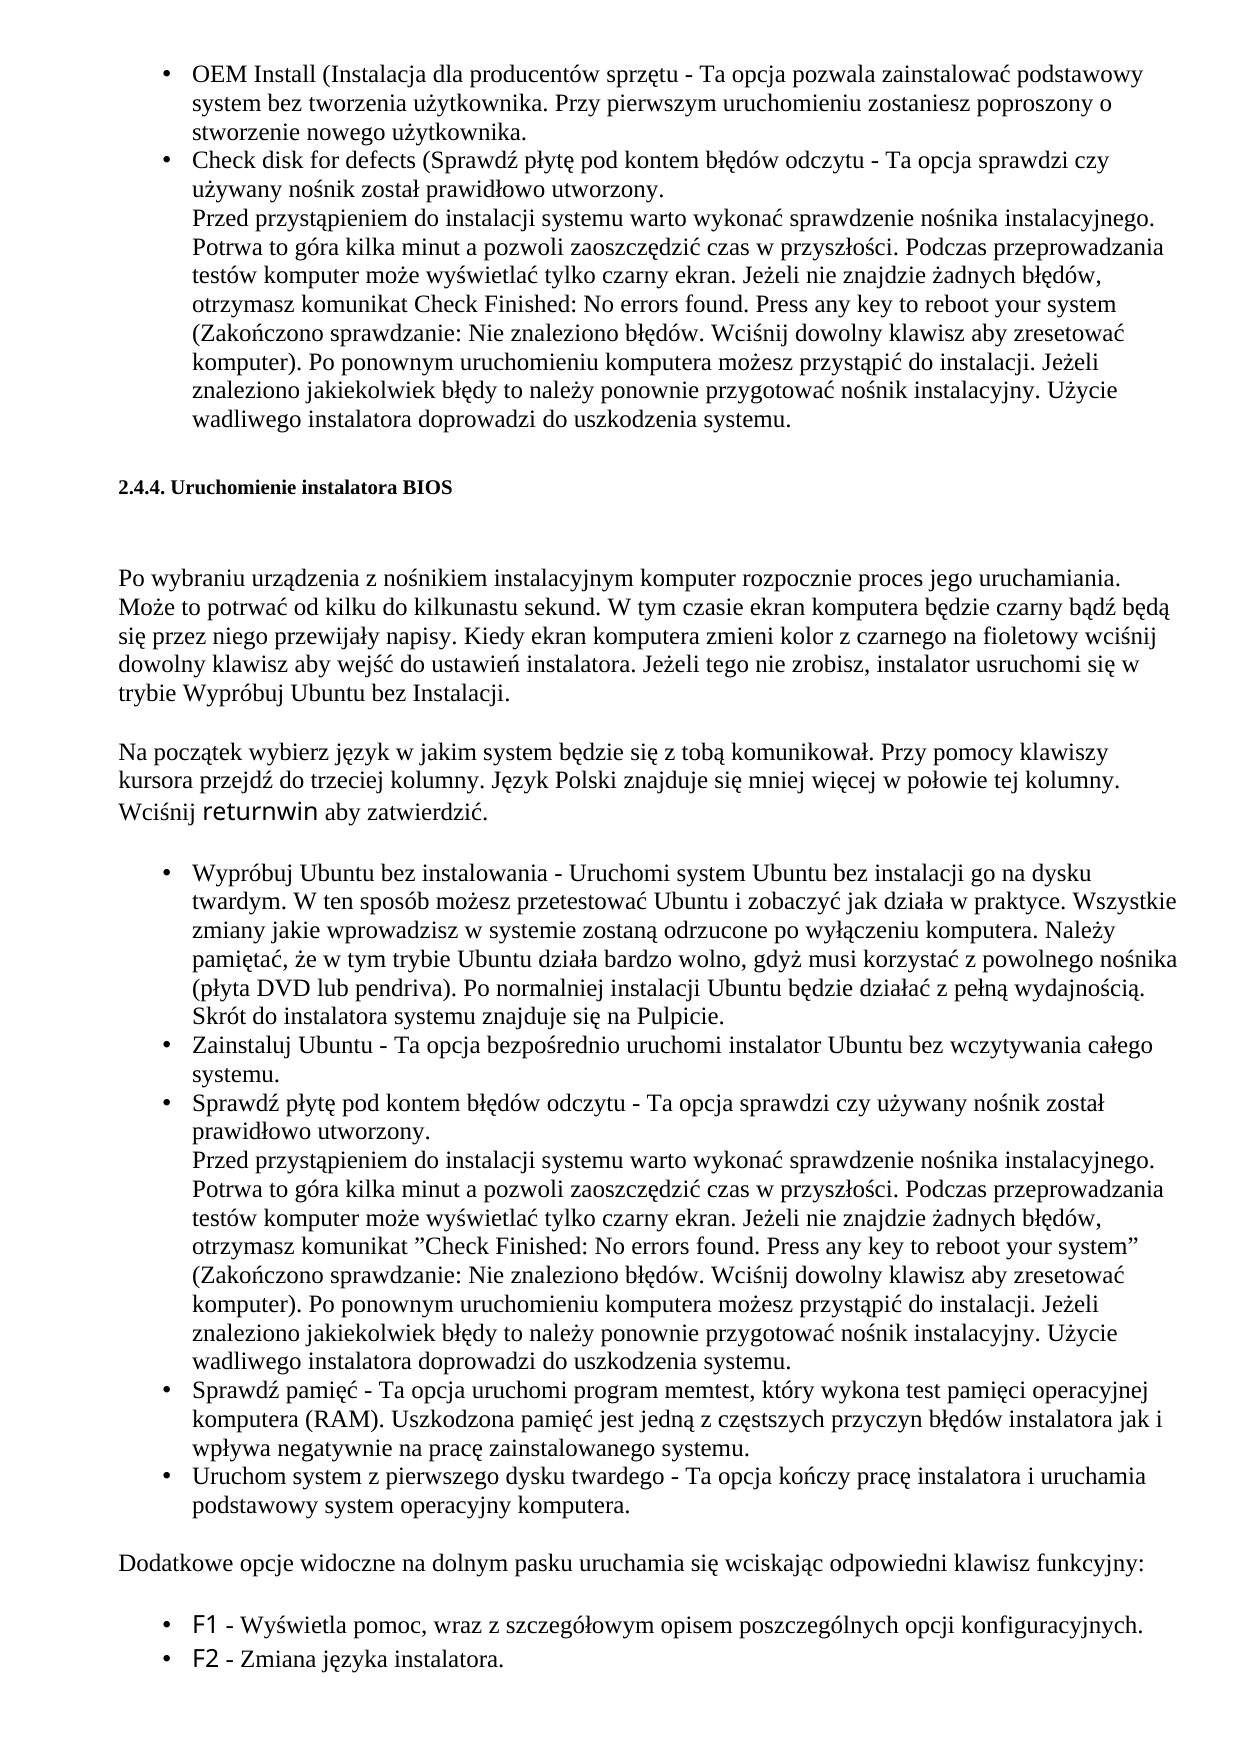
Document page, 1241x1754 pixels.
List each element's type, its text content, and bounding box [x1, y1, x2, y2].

list F1 - Wyświetla pomoc, wraz z szczegółowym opisem poszczególnych opcji konfiguracyjnych. [162, 1607, 1181, 1641]
text Po wybraniu urządzenia z nośnikiem instalacyjnym komputer rozpocznie proces jego uruchamiania. Może to potrwać od kilku do kilkunastu sekund. W tym czasie ekran komputera będzie czarny bądź będą się przez niego przewijały napisy. Kiedy ekran komputera zmieni kolor z czarnego na fioletowy wciśnij dowolny klawisz aby wejść do ustawień instalatora. Jeżeli tego nie zrobisz, instalator usruchomi się w trybie Wypróbuj Ubuntu bez Instalacji. [118, 563, 1181, 707]
list OEM Install (Instalacja dla producentów sprzętu - Ta opcja pozwala zainstalować podstawowy system bez tworzenia użytkownika. Przy pierwszym uruchomieniu zostaniesz poproszony o stworzenie nowego użytkownika. [162, 59, 1181, 145]
list Wypróbuj Ubuntu bez instalowania - Uruchomi system Ubuntu bez instalacji go na dysku twardym. W ten sposób możesz przetestować Ubuntu i zobaczyć jak działa w praktyce. Wszystkie zmiany jakie wprowadzisz w systemie zostaną odrzucone po wyłączeniu komputera. Należy pamiętać, że w tym trybie Ubuntu działa bardzo wolno, gdyż musi korzystać z powolnego nośnika (płyta DVD lub pendriva). Po normalniej instalacji Ubuntu będzie działać z pełną wydajnością. Skrót do instalatora systemu znajduje się na Pulpicie. [162, 858, 1181, 1030]
list Check disk for defects (Sprawdź płytę pod kontem błędów odczytu - Ta opcja sprawdzi czy używany nośnik został prawidłowo utworzony. Przed przystąpieniem do instalacji systemu warto wykonać sprawdzenie nośnika instalacyjnego. Potrwa to góra kilka minut a pozwoli zaoszczędzić czas w przyszłości. Podczas przeprowadzania testów komputer może wyświetlać tylko czarny ekran. Jeżeli nie znajdzie żadnych błędów, otrzymasz komunikat Check Finished: No errors found. Press any key to reboot your system (Zakończono sprawdzanie: Nie znaleziono błędów. Wciśnij dowolny klawisz aby zresetować komputer). Po ponownym uruchomieniu komputera możesz przystąpić do instalacji. Jeżeli znaleziono jakiekolwiek błędy to należy ponownie przygotować nośnik instalacyjny. Użycie wadliwego instalatora doprowadzi do uszkodzenia systemu. [162, 145, 1181, 433]
list Sprawdź płytę pod kontem błędów odczytu - Ta opcja sprawdzi czy używany nośnik został prawidłowo utworzony. Przed przystąpieniem do instalacji systemu warto wykonać sprawdzenie nośnika instalacyjnego. Potrwa to góra kilka minut a pozwoli zaoszczędzić czas w przyszłości. Podczas przeprowadzania testów komputer może wyświetlać tylko czarny ekran. Jeżeli nie znajdzie żadnych błędów, otrzymasz komunikat ”Check Finished: No errors found. Press any key to reboot your system” (Zakończono sprawdzanie: Nie znaleziono błędów. Wciśnij dowolny klawisz aby zresetować komputer). Po ponownym uruchomieniu komputera możesz przystąpić do instalacji. Jeżeli znaleziono jakiekolwiek błędy to należy ponownie przygotować nośnik instalacyjny. Użycie wadliwego instalatora doprowadzi do uszkodzenia systemu. [162, 1088, 1181, 1375]
subtitle 2.4.4. Uruchomienie instalatora BIOS [118, 475, 1181, 499]
list Zainstaluj Ubuntu - Ta opcja bezpośrednio uruchomi instalator Ubuntu bez wczytywania całego systemu. [162, 1030, 1181, 1088]
list Uruchom system z pierwszego dysku twardego - Ta opcja kończy pracę instalatora i uruchamia podstawowy system operacyjny komputera. [162, 1461, 1181, 1519]
list F2 - Zmiana języka instalatora. [162, 1641, 1181, 1675]
text Dodatkowe opcje widoczne na dolnym pasku uruchamia się wciskając odpowiedni klawisz funkcyjny: [118, 1548, 1181, 1577]
list Sprawdź pamięć - Ta opcja uruchomi program memtest, który wykona test pamięci operacyjnej komputera (RAM). Uszkodzona pamięć jest jedną z częstszych przyczyn błędów instalatora jak i wpływa negatywnie na pracę zainstalowanego systemu. [162, 1375, 1181, 1461]
text Na początek wybierz język w jakim system będzie się z tobą komunikował. Przy pomocy klawiszy kursora przejdź do trzeciej kolumny. Język Polski znajduje się mniej więcej w połowie tej kolumny. Wciśnij returnwin aby zatwierdzić. [118, 737, 1181, 828]
